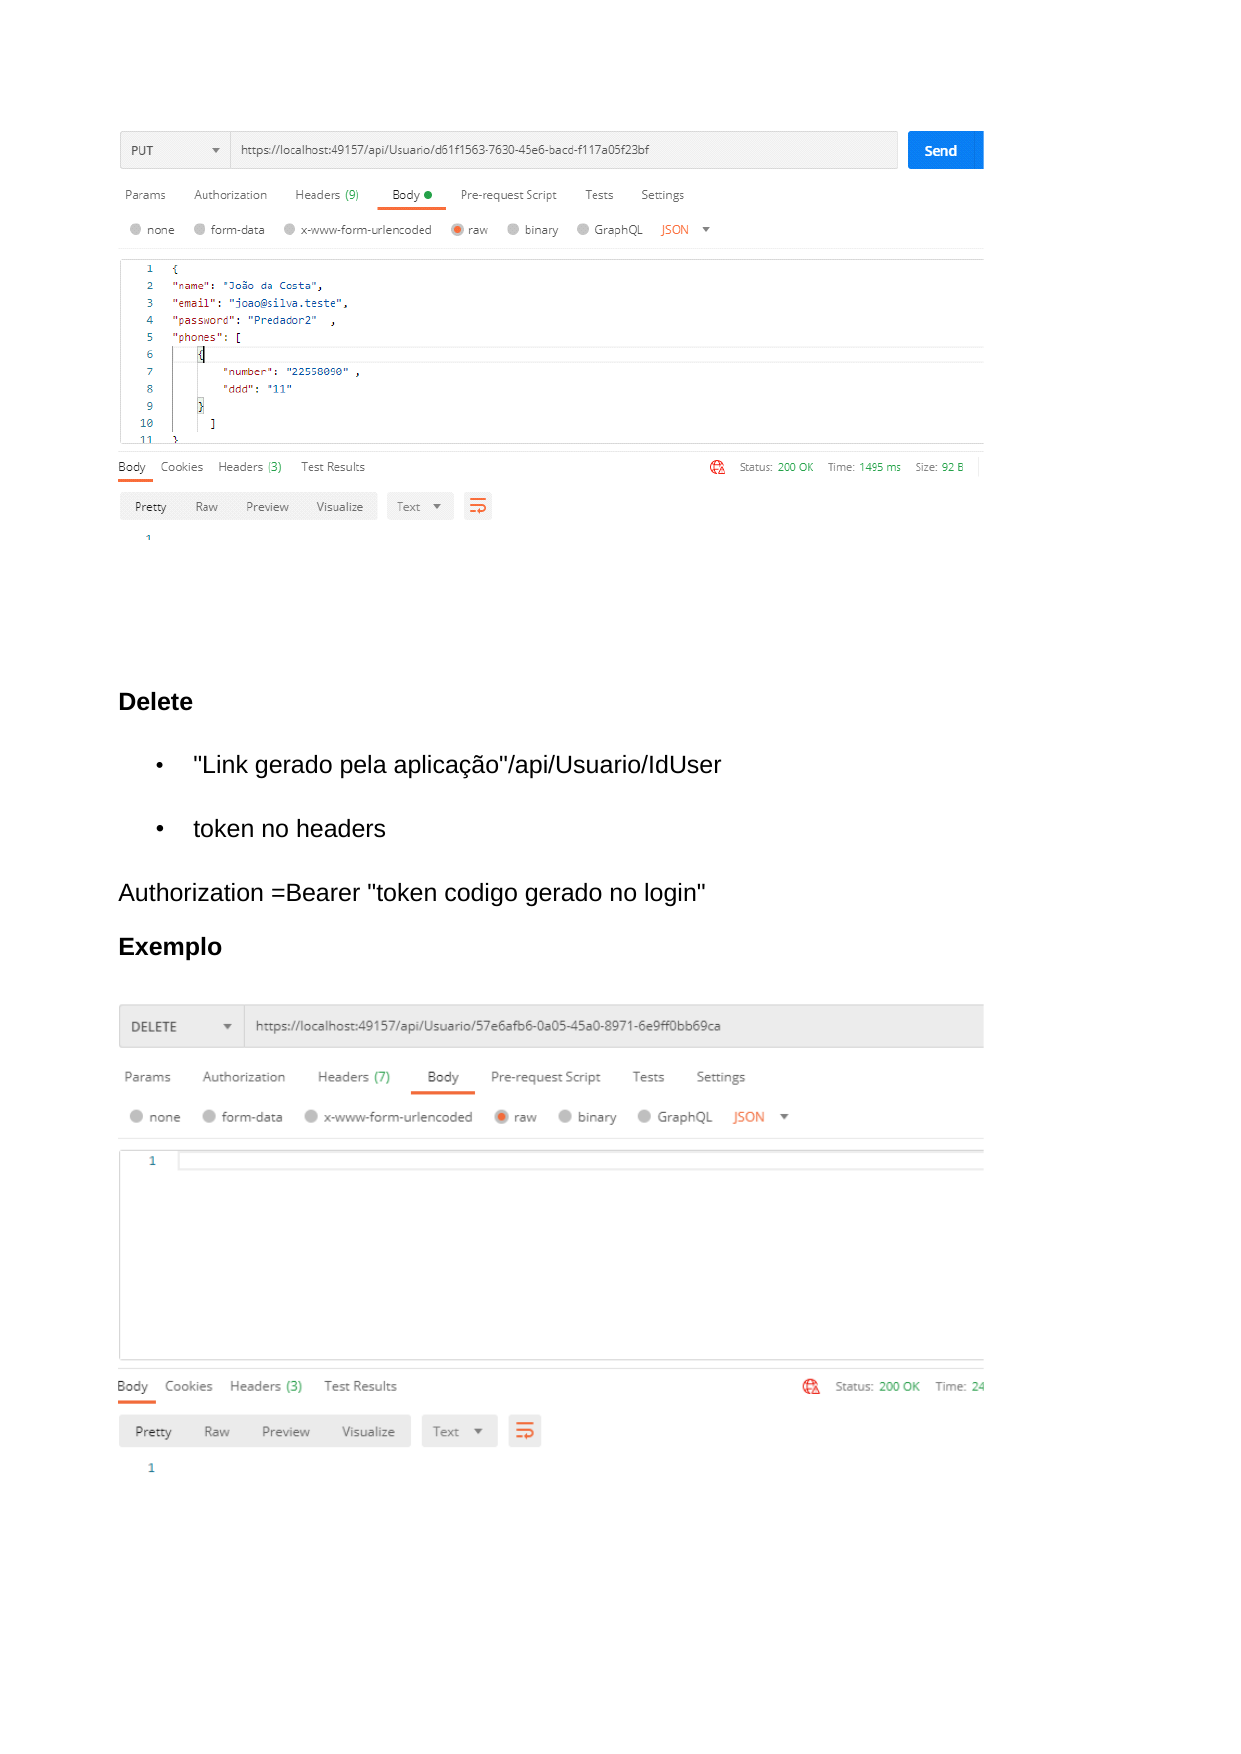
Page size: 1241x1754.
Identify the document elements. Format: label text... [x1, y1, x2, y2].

text Exemplo [118, 932, 1122, 961]
list token no headers [156, 814, 1122, 843]
text Authorization =Bearer "token codigo gerado no login" [118, 878, 1122, 907]
list "Link gerado pela aplicação"/api/Usuario/IdUser [156, 750, 1122, 779]
text Delete [118, 686, 1122, 715]
